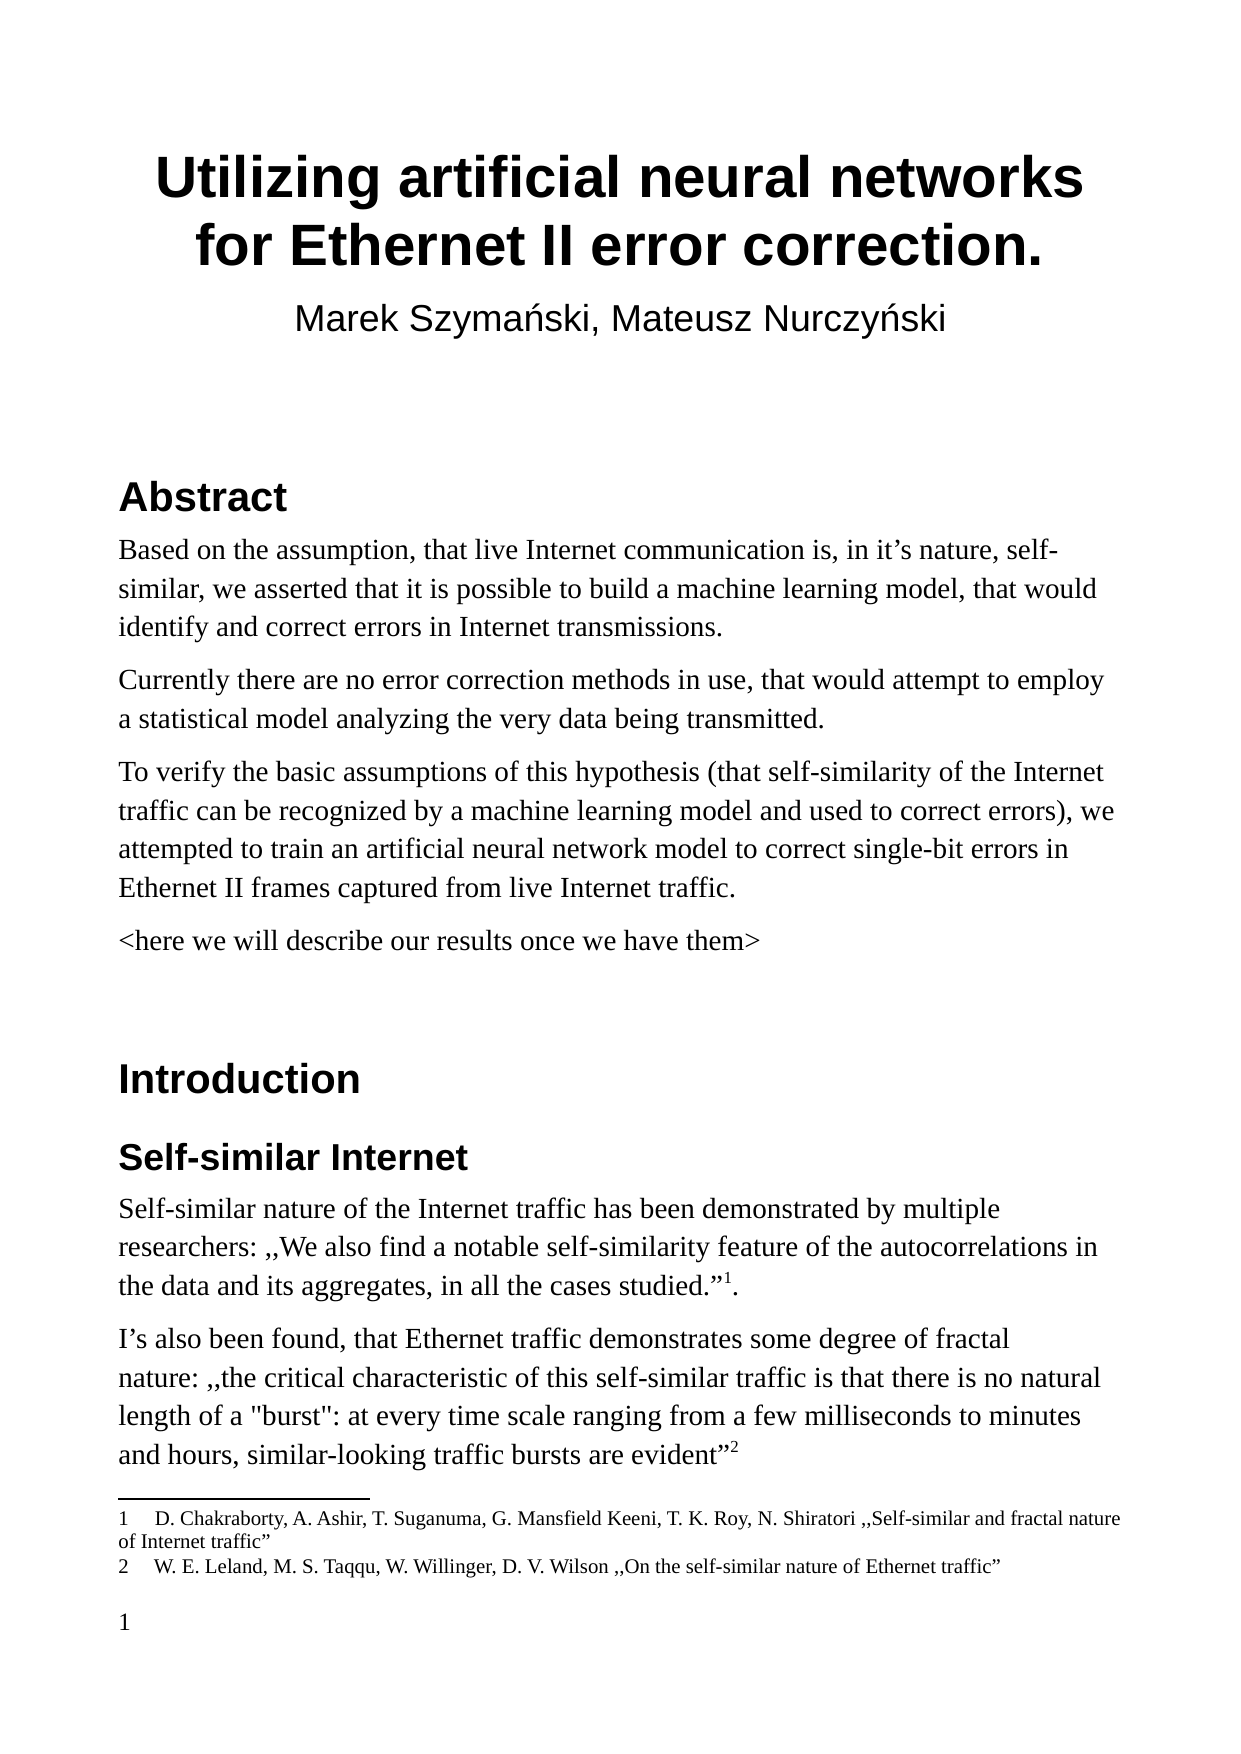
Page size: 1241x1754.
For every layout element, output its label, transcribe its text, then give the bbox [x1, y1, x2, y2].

text <here we will describe our results once we have them> [118, 923, 1122, 956]
text Currently there are no error correction methods in use, that would attempt to employ a statistical model analyzing the very data being transmitted. [118, 662, 1122, 734]
title Utilizing artificial neural networks for Ethernet II error correction. [118, 143, 1122, 277]
subtitle Introduction [118, 1054, 1122, 1102]
text W. E. Leland, M. S. Taqqu, W. Willinger, D. V. Wilson ,,On the self-similar nature of Ethernet traffic” [118, 1553, 1122, 1578]
subtitle Marek Szymański, Mateusz Nurczyński [118, 296, 1122, 339]
text Self-similar nature of the Internet traffic has been demonstrated by multiple researchers: ,,We also find a notable self-similarity feature of the autocorrelations in the data and its aggregates, in all the cases studied.”. [118, 1191, 1122, 1302]
subtitle Abstract [118, 472, 1122, 520]
text D. Chakraborty, A. Ashir, T. Suganuma, G. Mansfield Keeni, T. K. Roy, N. Shiratori ,,Self-similar and fractal nature of Internet traffic” [118, 1505, 1122, 1553]
text I’s also been found, that Ethernet traffic demonstrates some degree of fractal nature: ,,the critical characteristic of this self-similar traffic is that there is no natural length of a "burst": at every time scale ranging from a few milliseconds to minutes and hours, similar-looking traffic bursts are evident” [118, 1321, 1122, 1470]
text To verify the basic assumptions of this hypothesis (that self-similarity of the Internet traffic can be recognized by a machine learning model and used to correct errors), we attempted to train an artificial neural network model to correct single-bit errors in Ethernet II frames captured from live Internet traffic. [118, 754, 1122, 903]
text Based on the assumption, that live Internet communication is, in it’s nature, self-similar, we asserted that it is possible to build a machine learning model, that would identify and correct errors in Internet transmissions. [118, 532, 1122, 643]
subtitle Self-similar Internet [118, 1135, 1122, 1178]
